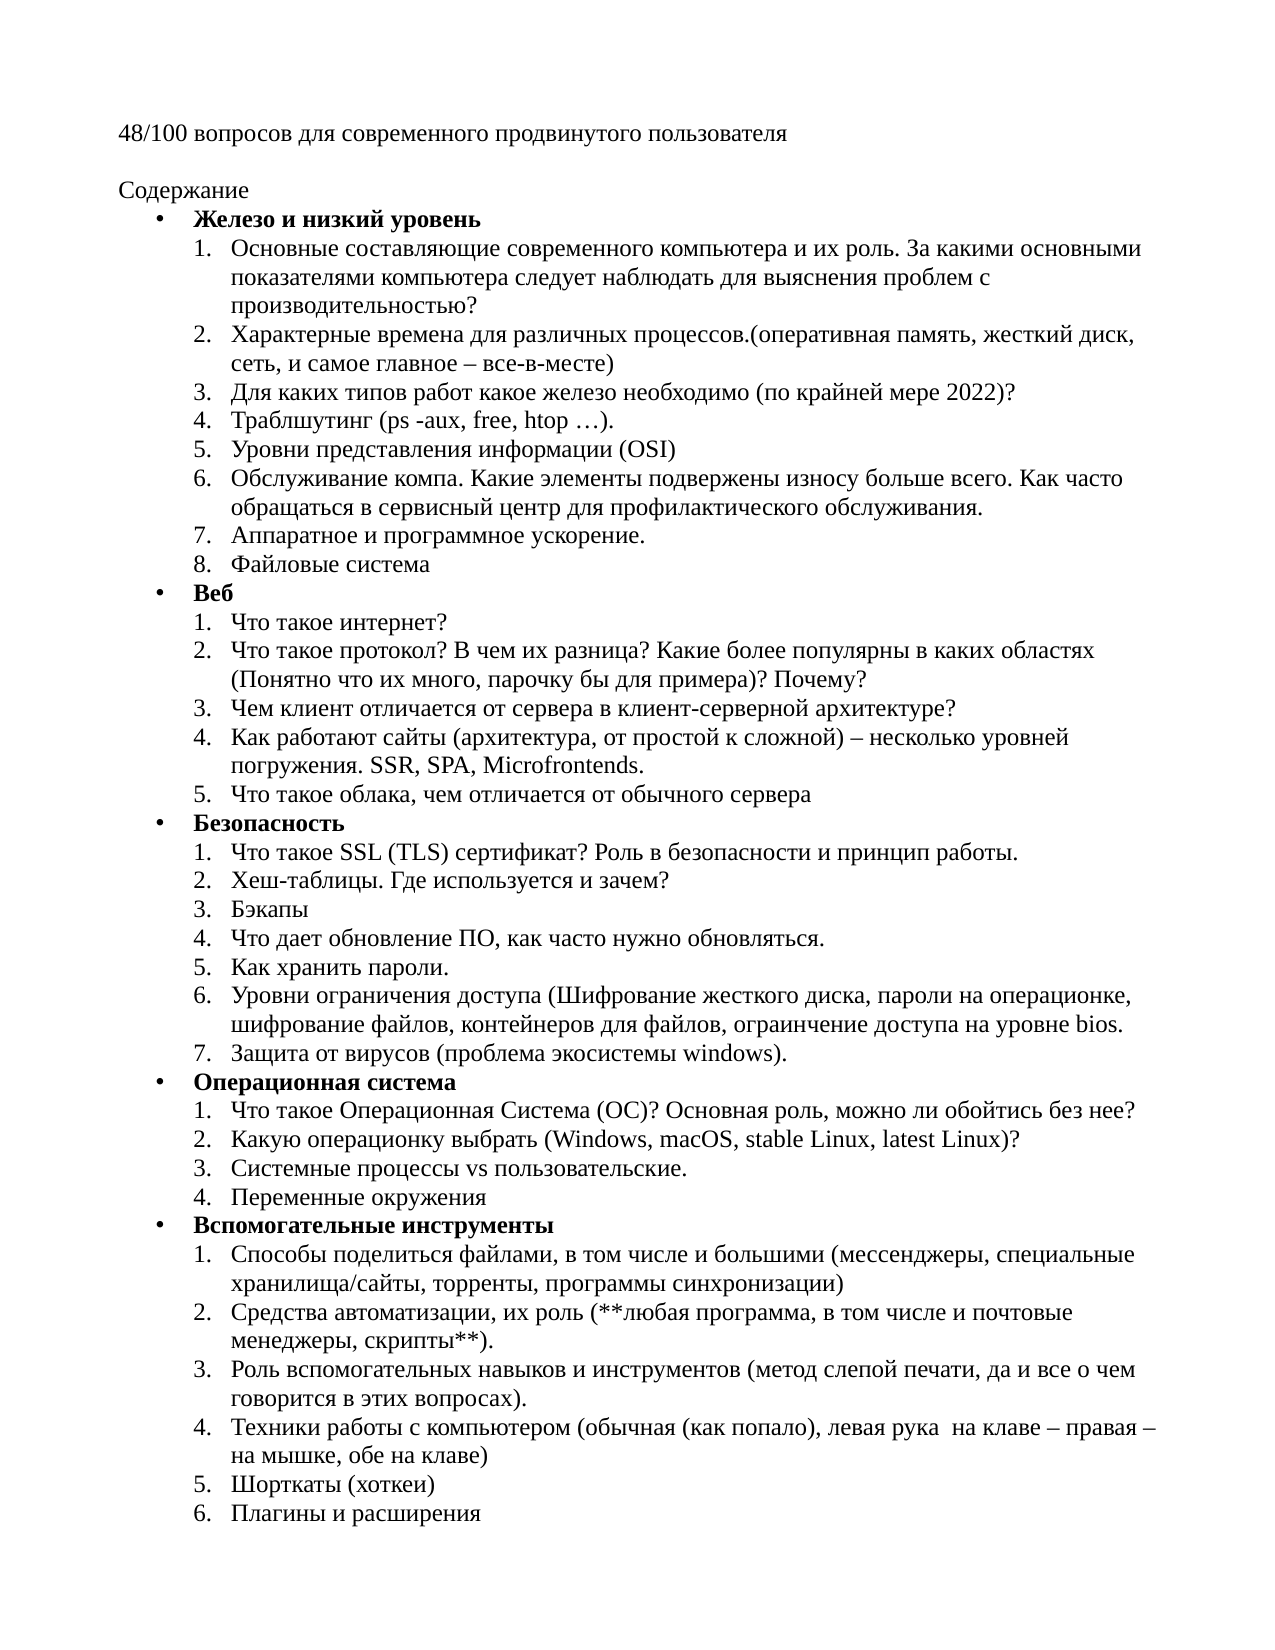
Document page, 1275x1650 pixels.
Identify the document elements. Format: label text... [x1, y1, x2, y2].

list Обслуживание компа. Какие элементы подвержены износу больше всего. Как часто обращаться в сервисный центр для профилактического обслуживания. [193, 463, 1157, 521]
list Железо и низкий уровень [156, 204, 1157, 233]
list Способы поделиться файлами, в том числе и большими (мессенджеры, специальные хранилища/сайты, торренты, программы синхронизации) [193, 1239, 1157, 1297]
list Траблшутинг (ps -aux, free, htop …). [193, 406, 1157, 434]
text Содержание [118, 176, 1157, 204]
list Уровни ограничения доступа (Шифрование жесткого диска, пароли на операционке, шифрование файлов, контейнеров для файлов, ограинчение доступа на уровне bios. [193, 981, 1157, 1038]
list Характерные времена для различных процессов.(оперативная память, жесткий диск, сеть, и самое главное – все-в-месте) [193, 319, 1157, 377]
list Переменные окружения [193, 1182, 1157, 1211]
list Роль вспомогательных навыков и инструментов (метод слепой печати, да и все о чем говорится в этих вопросах). [193, 1354, 1157, 1412]
list Что такое интернет? [193, 607, 1157, 636]
list Веб [156, 578, 1157, 607]
list Безопасность [156, 808, 1157, 837]
list Какую операционку выбрать (Windows, macOS, stable Linux, latest Linux)? [193, 1124, 1157, 1153]
list Уровни представления информации (OSI) [193, 434, 1157, 463]
list Как хранить пароли. [193, 952, 1157, 981]
text 48/100 вопросов для современного продвинутого пользователя [118, 118, 1157, 147]
list Что такое SSL (TLS) сертификат? Роль в безопасности и принцип работы. [193, 837, 1157, 866]
list Как работают сайты (архитектура, от простой к сложной) – несколько уровней погружения. SSR, SPA, Microfrontends. [193, 722, 1157, 779]
list Бэкапы [193, 894, 1157, 923]
list Что такое облака, чем отличается от обычного сервера [193, 779, 1157, 808]
list Шорткаты (хоткеи) [193, 1469, 1157, 1498]
list Для каких типов работ какое железо необходимо (по крайней мере 2022)? [193, 377, 1157, 406]
list Что такое Операционная Система (ОС)? Основная роль, можно ли обойтись без нее? [193, 1096, 1157, 1124]
list Хеш-таблицы. Где используется и зачем? [193, 866, 1157, 894]
list Техники работы с компьютером (обычная (как попало), левая рука на клаве – правая – на мышке, обе на клаве) [193, 1412, 1157, 1469]
list Что такое протокол? В чем их разница? Какие более популярны в каких областях (Понятно что их много, парочку бы для примера)? Почему? [193, 636, 1157, 693]
list Чем клиент отличается от сервера в клиент-серверной архитектуре? [193, 693, 1157, 722]
list Аппаратное и программное ускорение. [193, 521, 1157, 549]
list Операционная система [156, 1067, 1157, 1096]
list Системные процессы vs пользовательские. [193, 1153, 1157, 1182]
list Файловые система [193, 549, 1157, 578]
list Что дает обновление ПО, как часто нужно обновляться. [193, 923, 1157, 952]
list Защита от вирусов (проблема экосистемы windows). [193, 1038, 1157, 1067]
list Средства автоматизации, их роль (**любая программа, в том числе и почтовые менеджеры, скрипты**). [193, 1297, 1157, 1354]
list Основные составляющие современного компьютера и их роль. За какими основными показателями компьютера следует наблюдать для выяснения проблем с производительностью? [193, 233, 1157, 319]
list Вспомогательные инструменты [156, 1211, 1157, 1239]
list Плагины и расширения [193, 1498, 1157, 1527]
